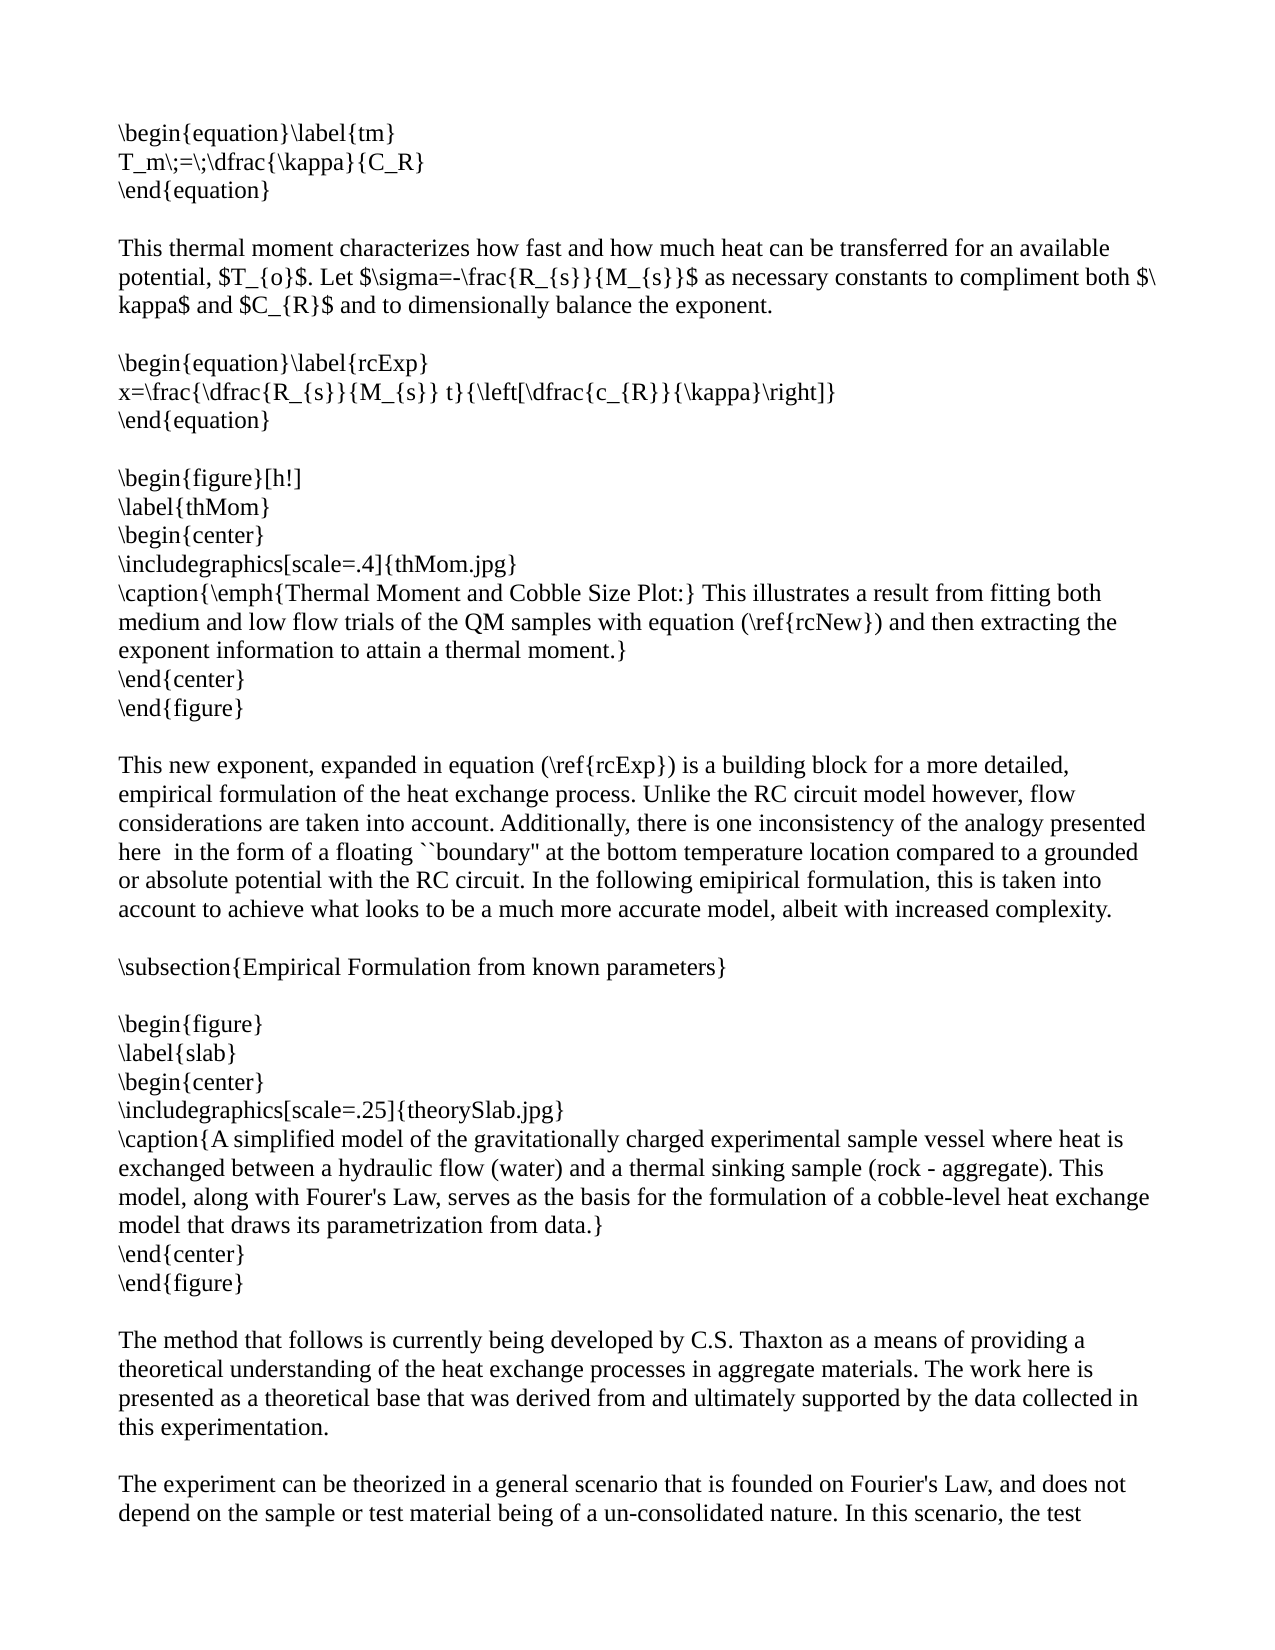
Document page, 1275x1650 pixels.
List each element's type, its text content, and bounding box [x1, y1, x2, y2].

text \begin{figure}[h!] [118, 463, 1157, 492]
text \end{center} [118, 664, 1157, 693]
text \end{equation} [118, 406, 1157, 434]
text \includegraphics[scale=.25]{theorySlab.jpg} [118, 1096, 1157, 1124]
text \caption{A simplified model of the gravitationally charged experimental sample vessel where heat is exchanged between a hydraulic flow (water) and a thermal sinking sample (rock - aggregate). This model, along with Fourer's Law, serves as the basis for the formulation of a cobble-level heat exchange model that draws its parametrization from data.} [118, 1124, 1157, 1239]
text \begin{equation}\label{tm} [118, 118, 1157, 147]
text \includegraphics[scale=.4]{thMom.jpg} [118, 549, 1157, 578]
text \label{slab} [118, 1038, 1157, 1067]
text \begin{center} [118, 1067, 1157, 1096]
text This new exponent, expanded in equation (\ref{rcExp}) is a building block for a more detailed, empirical formulation of the heat exchange process. Unlike the RC circuit model however, flow considerations are taken into account. Additionally, there is one inconsistency of the analogy presented here in the form of a floating ``boundary'' at the bottom temperature location compared to a grounded or absolute potential with the RC circuit. In the following emipirical formulation, this is taken into account to achieve what looks to be a much more accurate model, albeit with increased complexity. [118, 751, 1157, 923]
text The experiment can be theorized in a general scenario that is founded on Fourier's Law, and does not depend on the sample or test material being of a un-consolidated nature. In this scenario, the test [118, 1469, 1157, 1527]
text T_m\;=\;\dfrac{\kappa}{C_R} [118, 147, 1157, 176]
text \begin{center} [118, 521, 1157, 549]
text \caption{\emph{Thermal Moment and Cobble Size Plot:} This illustrates a result from fitting both medium and low flow trials of the QM samples with equation (\ref{rcNew}) and then extracting the exponent information to attain a thermal moment.} [118, 578, 1157, 664]
text \subsection{Empirical Formulation from known parameters} [118, 952, 1157, 981]
text \end{center} [118, 1239, 1157, 1268]
text The method that follows is currently being developed by C.S. Thaxton as a means of providing a theoretical understanding of the heat exchange processes in aggregate materials. The work here is presented as a theoretical base that was derived from and ultimately supported by the data collected in this experimentation. [118, 1326, 1157, 1441]
text \end{equation} [118, 176, 1157, 204]
text x=\frac{\dfrac{R_{s}}{M_{s}} t}{\left[\dfrac{c_{R}}{\kappa}\right]} [118, 377, 1157, 406]
text \begin{figure} [118, 1009, 1157, 1038]
text \end{figure} [118, 693, 1157, 722]
text \end{figure} [118, 1268, 1157, 1297]
text \begin{equation}\label{rcExp} [118, 348, 1157, 377]
text This thermal moment characterizes how fast and how much heat can be transferred for an available potential, $T_{o}$. Let $\sigma=-\frac{R_{s}}{M_{s}}$ as necessary constants to compliment both $\kappa$ and $C_{R}$ and to dimensionally balance the exponent. [118, 233, 1157, 319]
text \label{thMom} [118, 492, 1157, 521]
